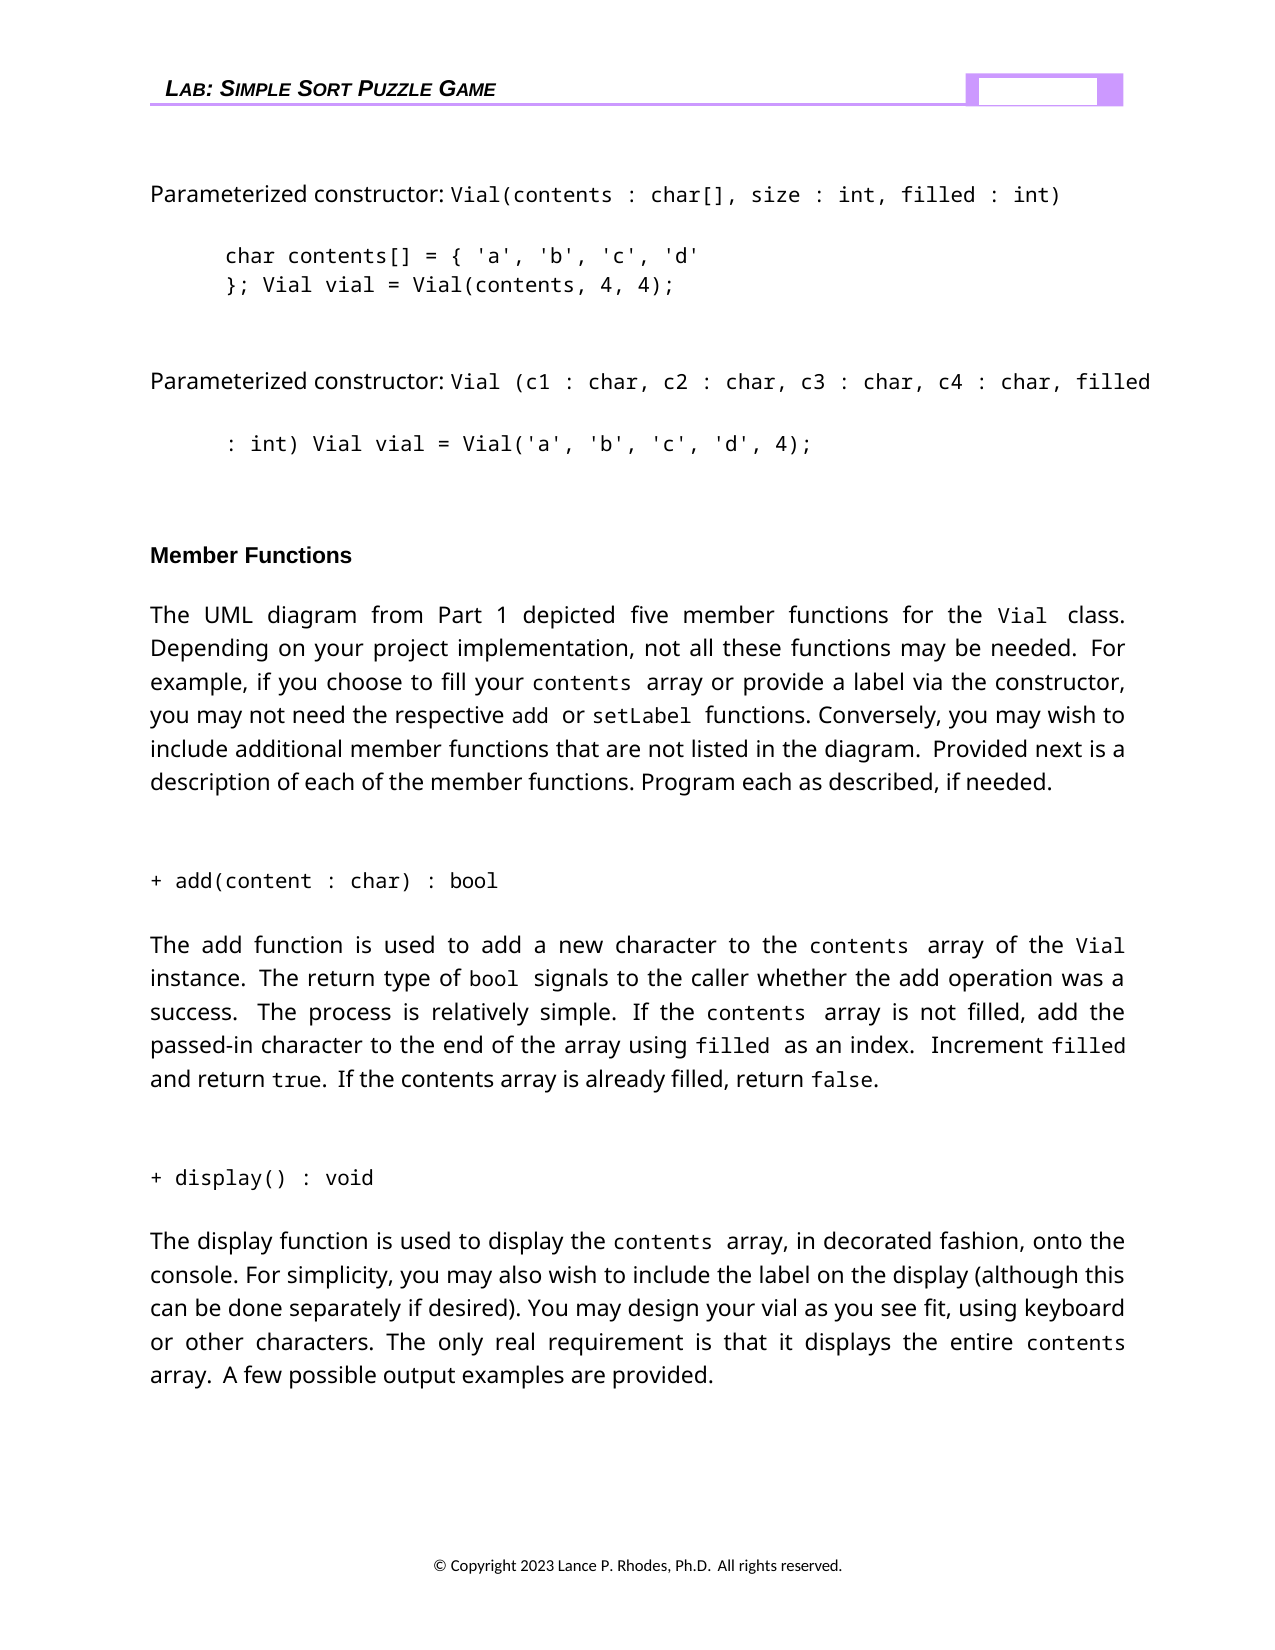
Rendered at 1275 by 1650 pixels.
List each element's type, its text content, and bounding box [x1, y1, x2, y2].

text Parameterized constructor: Vial (c1 : char, c2 : char, c3 : char, c4 : char, filled : int) Vial vial = Vial('a', 'b', 'c', 'd', 4); [150, 365, 1162, 457]
subtitle Member Functions [150, 542, 1162, 568]
text The add function is used to add a new character to the contents array of the Vial instance. The return type of bool signals to the caller whether the add operation was a success. The process is relatively simple. If the contents array is not filled, add the passed-in character to the end of the array using filled as an index. Increment filled and return true. If the contents array is already filled, return false. [150, 929, 1126, 1094]
text The display function is used to display the contents array, in decorated fashion, onto the console. For simplicity, you may also wish to include the label on the display (although this can be done separately if desired). You may design your vial as you see fit, using keyboard or other characters. The only real requirement is that it displays the entire contents array. A few possible output examples are provided. [150, 1225, 1126, 1390]
text + display() : void [150, 1163, 1162, 1191]
text The UML diagram from Part 1 depicted five member functions for the Vial class. Depending on your project implementation, not all these functions may be needed. For example, if you choose to fill your contents array or provide a label via the constructor, you may not need the respective add or setLabel functions. Conversely, you may wish to include additional member functions that are not listed in the diagram. Provided next is a description of each of the member functions. Program each as described, if needed. [150, 599, 1126, 797]
text char contents[] = { 'a', 'b', 'c', 'd' }; Vial vial = Vial(contents, 4, 4); [225, 241, 734, 298]
text + add(content : char) : bool [150, 866, 1162, 894]
text Parameterized constructor: Vial(contents : char[], size : int, filled : int) [150, 178, 1162, 209]
